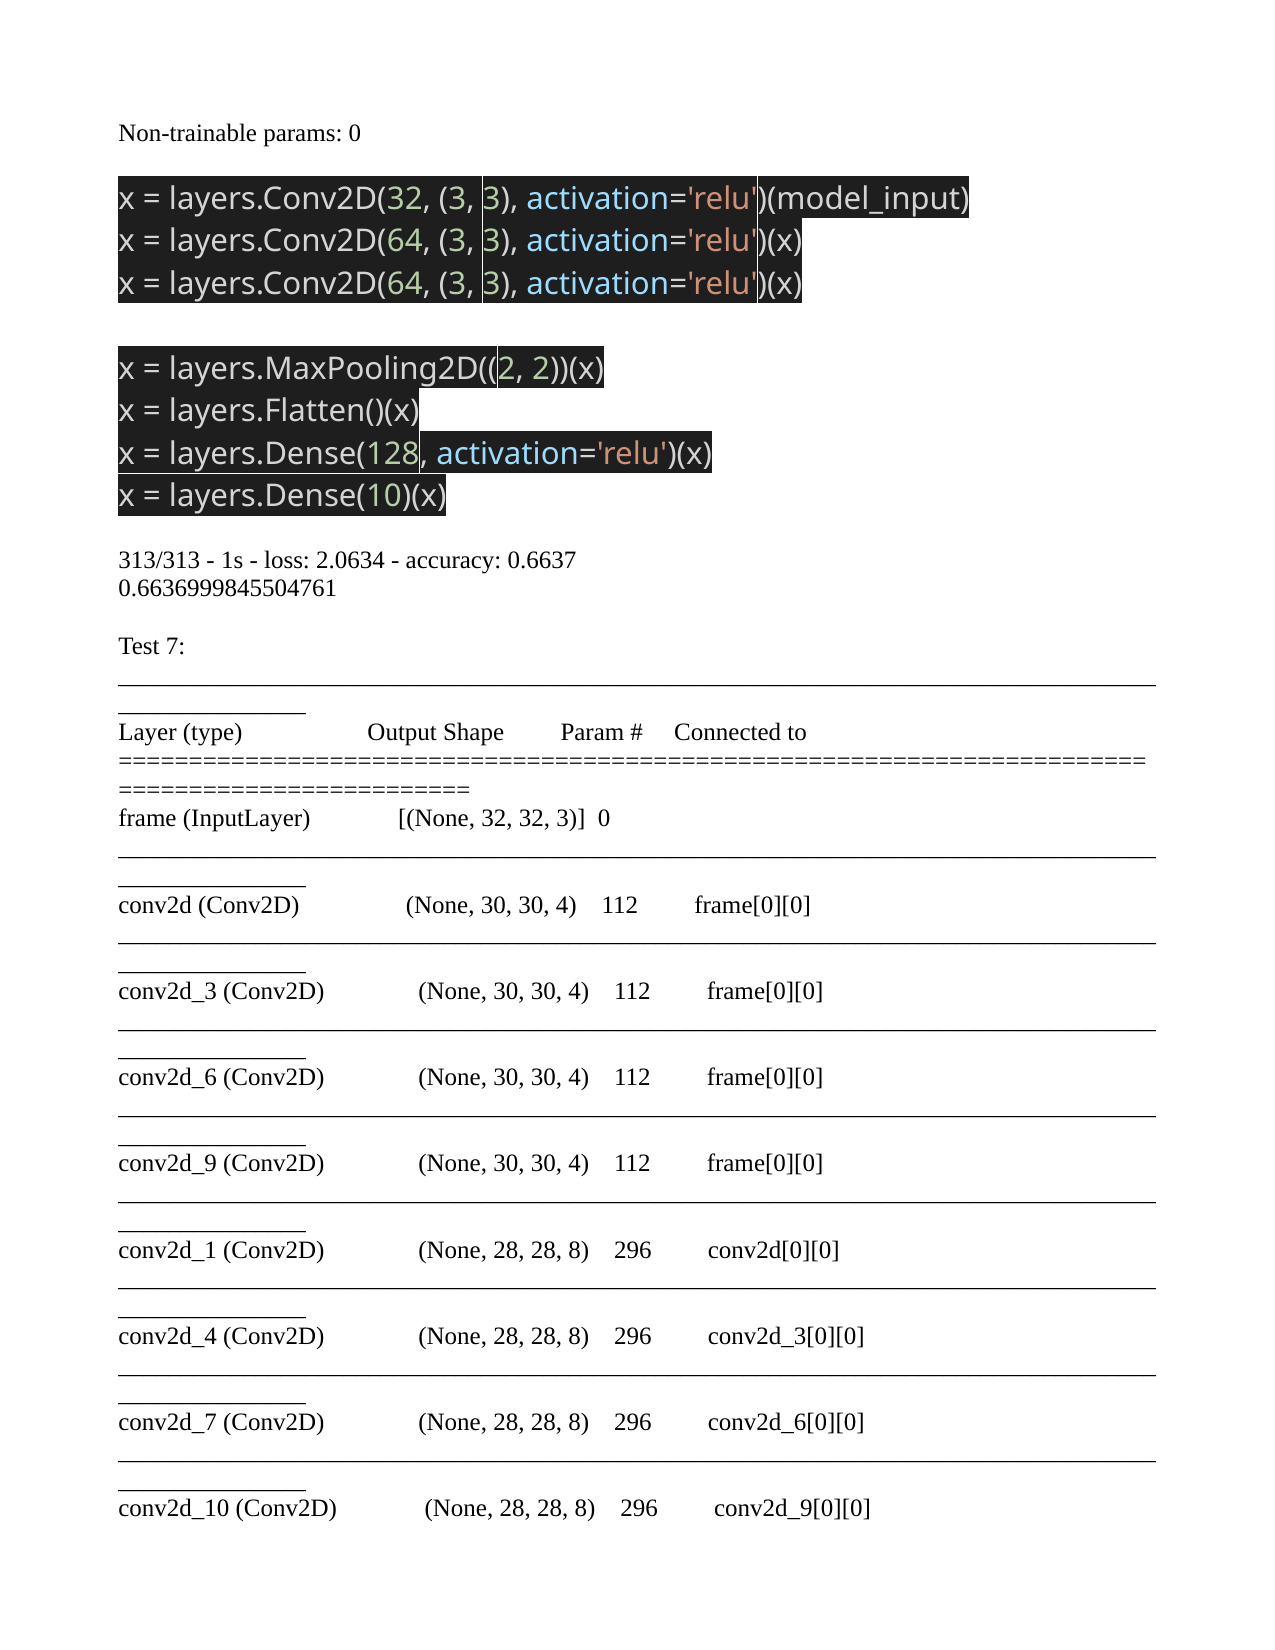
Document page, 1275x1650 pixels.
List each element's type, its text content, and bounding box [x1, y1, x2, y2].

text __________________________________________________________________________________________________ [118, 1436, 1157, 1493]
text __________________________________________________________________________________________________ [118, 1091, 1157, 1148]
text conv2d_1 (Conv2D) (None, 28, 28, 8) 296 conv2d[0][0] [118, 1235, 1157, 1263]
text ================================================================================================== [118, 746, 1157, 803]
text 0.6636999845504761 [118, 573, 1157, 602]
text __________________________________________________________________________________________________ [118, 1263, 1157, 1321]
text conv2d_9 (Conv2D) (None, 30, 30, 4) 112 frame[0][0] [118, 1148, 1157, 1177]
text __________________________________________________________________________________________________ [118, 1177, 1157, 1235]
text x = layers.Dense(128, activation='relu')(x) [118, 431, 1157, 473]
text __________________________________________________________________________________________________ [118, 1005, 1157, 1062]
text __________________________________________________________________________________________________ [118, 1350, 1157, 1407]
text x = layers.Conv2D(64, (3, 3), activation='relu')(x) [118, 261, 1157, 303]
text conv2d (Conv2D) (None, 30, 30, 4) 112 frame[0][0] [118, 890, 1157, 918]
text __________________________________________________________________________________________________ [118, 660, 1157, 717]
text frame (InputLayer) [(None, 32, 32, 3)] 0 [118, 803, 1157, 832]
text 313/313 - 1s - loss: 2.0634 - accuracy: 0.6637 [118, 545, 1157, 573]
text __________________________________________________________________________________________________ [118, 918, 1157, 976]
text Layer (type) Output Shape Param # Connected to [118, 717, 1157, 746]
text conv2d_3 (Conv2D) (None, 30, 30, 4) 112 frame[0][0] [118, 976, 1157, 1005]
text x = layers.Dense(10)(x) [118, 473, 1157, 516]
text x = layers.Flatten()(x) [118, 388, 1157, 431]
text x = layers.Conv2D(32, (3, 3), activation='relu')(model_input) [118, 176, 1157, 218]
text x = layers.MaxPooling2D((2, 2))(x) [118, 346, 1157, 388]
text conv2d_7 (Conv2D) (None, 28, 28, 8) 296 conv2d_6[0][0] [118, 1407, 1157, 1436]
text conv2d_6 (Conv2D) (None, 30, 30, 4) 112 frame[0][0] [118, 1062, 1157, 1091]
text Test 7: [118, 631, 1157, 660]
text Non-trainable params: 0 [118, 118, 1157, 147]
text conv2d_10 (Conv2D) (None, 28, 28, 8) 296 conv2d_9[0][0] [118, 1493, 1157, 1522]
text x = layers.Conv2D(64, (3, 3), activation='relu')(x) [118, 218, 1157, 261]
text __________________________________________________________________________________________________ [118, 832, 1157, 890]
text conv2d_4 (Conv2D) (None, 28, 28, 8) 296 conv2d_3[0][0] [118, 1321, 1157, 1350]
